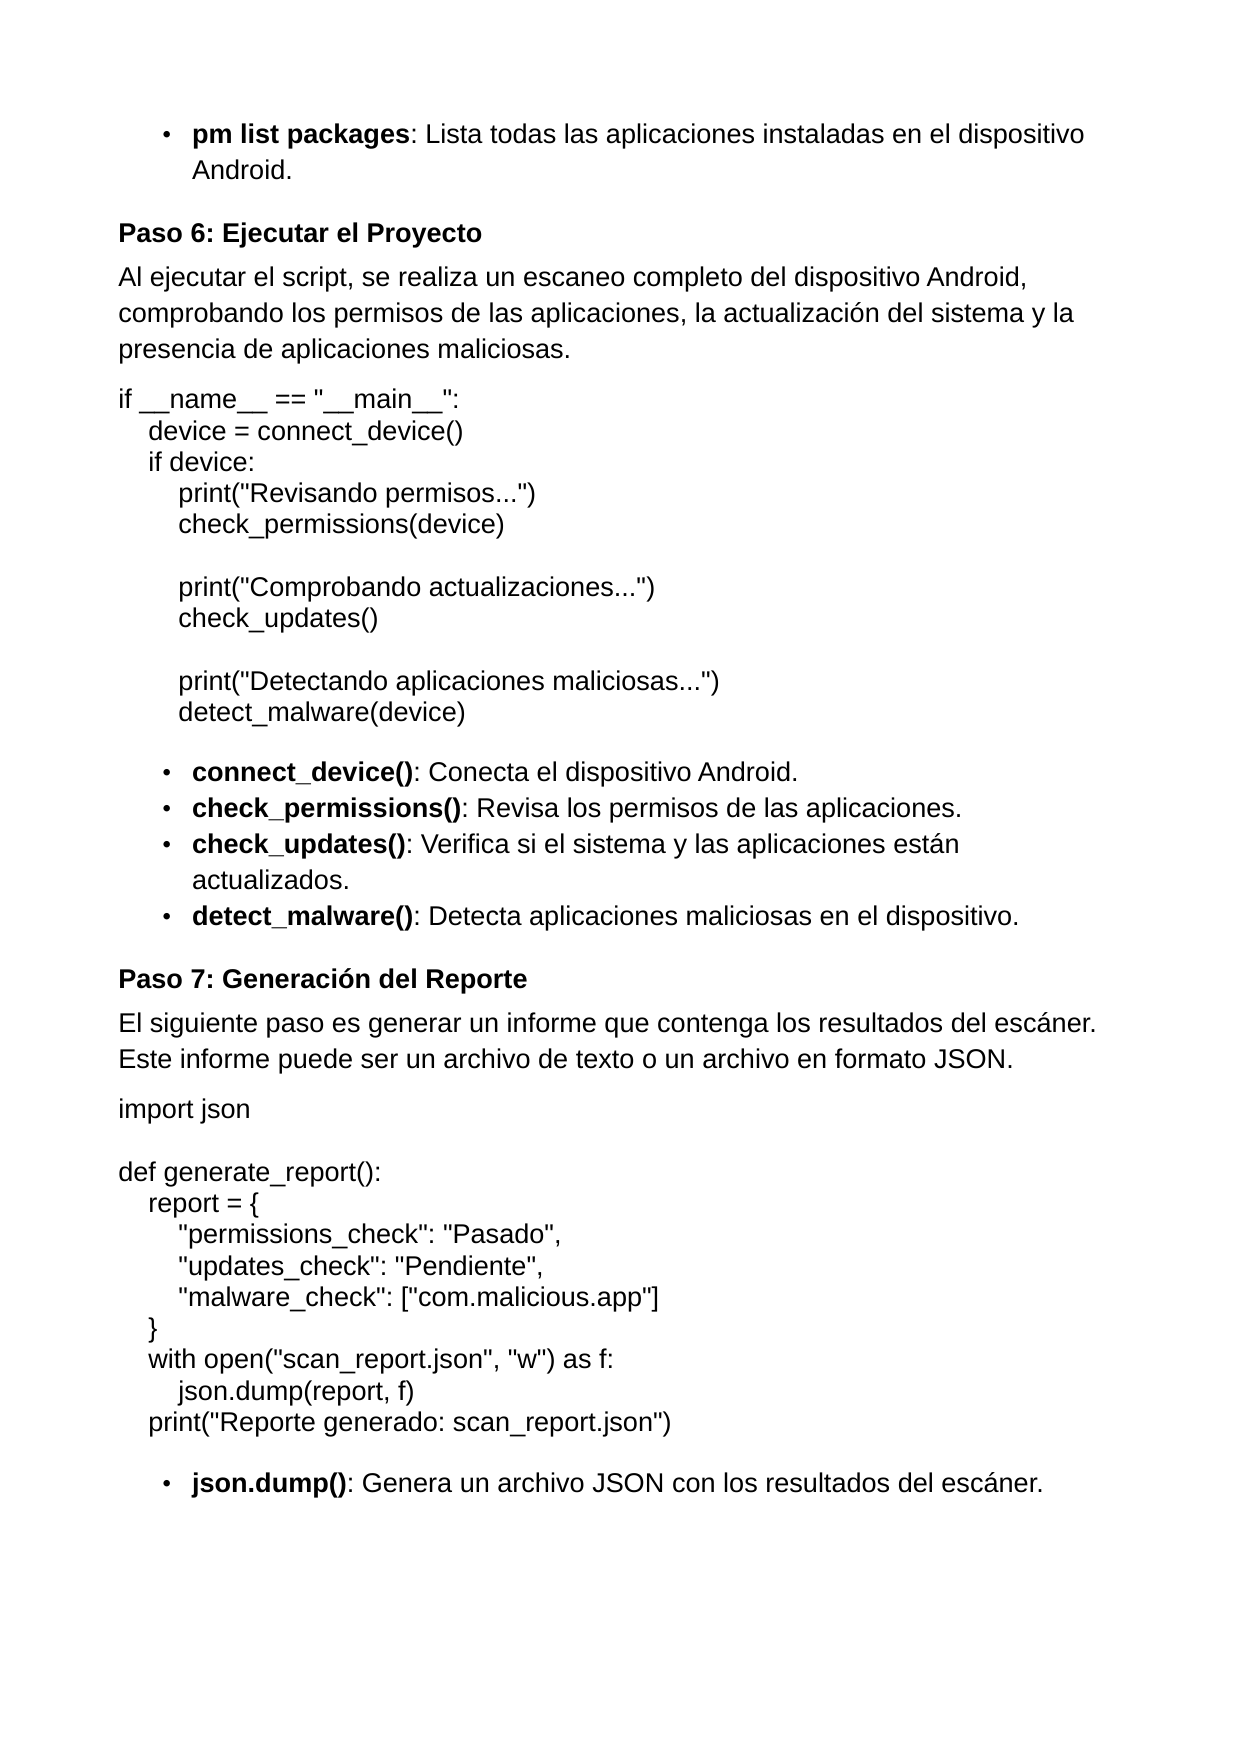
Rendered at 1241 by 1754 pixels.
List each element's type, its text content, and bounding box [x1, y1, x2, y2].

list check_permissions(): Revisa los permisos de las aplicaciones. [162, 792, 1122, 824]
text "updates_check": "Pendiente", [118, 1250, 1122, 1281]
list pm list packages: Lista todas las aplicaciones instaladas en el dispositivo Android. [162, 118, 1122, 185]
text print("Revisando permisos...") [118, 477, 1122, 508]
text "malware_check": ["com.malicious.app"] [118, 1281, 1122, 1312]
text with open("scan_report.json", "w") as f: [118, 1343, 1122, 1375]
text if device: [118, 446, 1122, 477]
text def generate_report(): [118, 1156, 1122, 1187]
text device = connect_device() [118, 414, 1122, 446]
text print("Comprobando actualizaciones...") [118, 571, 1122, 602]
list json.dump(): Genera un archivo JSON con los resultados del escáner. [162, 1467, 1122, 1498]
text Al ejecutar el script, se realiza un escaneo completo del dispositivo Android, comprobando los permisos de las aplicaciones, la actualización del sistema y la presencia de aplicaciones maliciosas. [118, 261, 1122, 364]
text El siguiente paso es generar un informe que contenga los resultados del escáner. Este informe puede ser un archivo de texto o un archivo en formato JSON. [118, 1007, 1122, 1074]
text check_permissions(device) [118, 508, 1122, 539]
text "permissions_check": "Pasado", [118, 1218, 1122, 1250]
text import json [118, 1093, 1122, 1125]
text print("Reporte generado: scan_report.json") [118, 1406, 1122, 1437]
subtitle Paso 7: Generación del Reporte [118, 963, 1122, 994]
list detect_malware(): Detecta aplicaciones maliciosas en el dispositivo. [162, 900, 1122, 931]
text print("Detectando aplicaciones maliciosas...") [118, 664, 1122, 696]
text detect_malware(device) [118, 696, 1122, 727]
text report = { [118, 1187, 1122, 1218]
list connect_device(): Conecta el dispositivo Android. [162, 756, 1122, 788]
text json.dump(report, f) [118, 1375, 1122, 1406]
text if __name__ == "__main__": [118, 383, 1122, 414]
subtitle Paso 6: Ejecutar el Proyecto [118, 217, 1122, 248]
text } [118, 1312, 1122, 1343]
list check_updates(): Verifica si el sistema y las aplicaciones están actualizados. [162, 828, 1122, 896]
text check_updates() [118, 602, 1122, 633]
